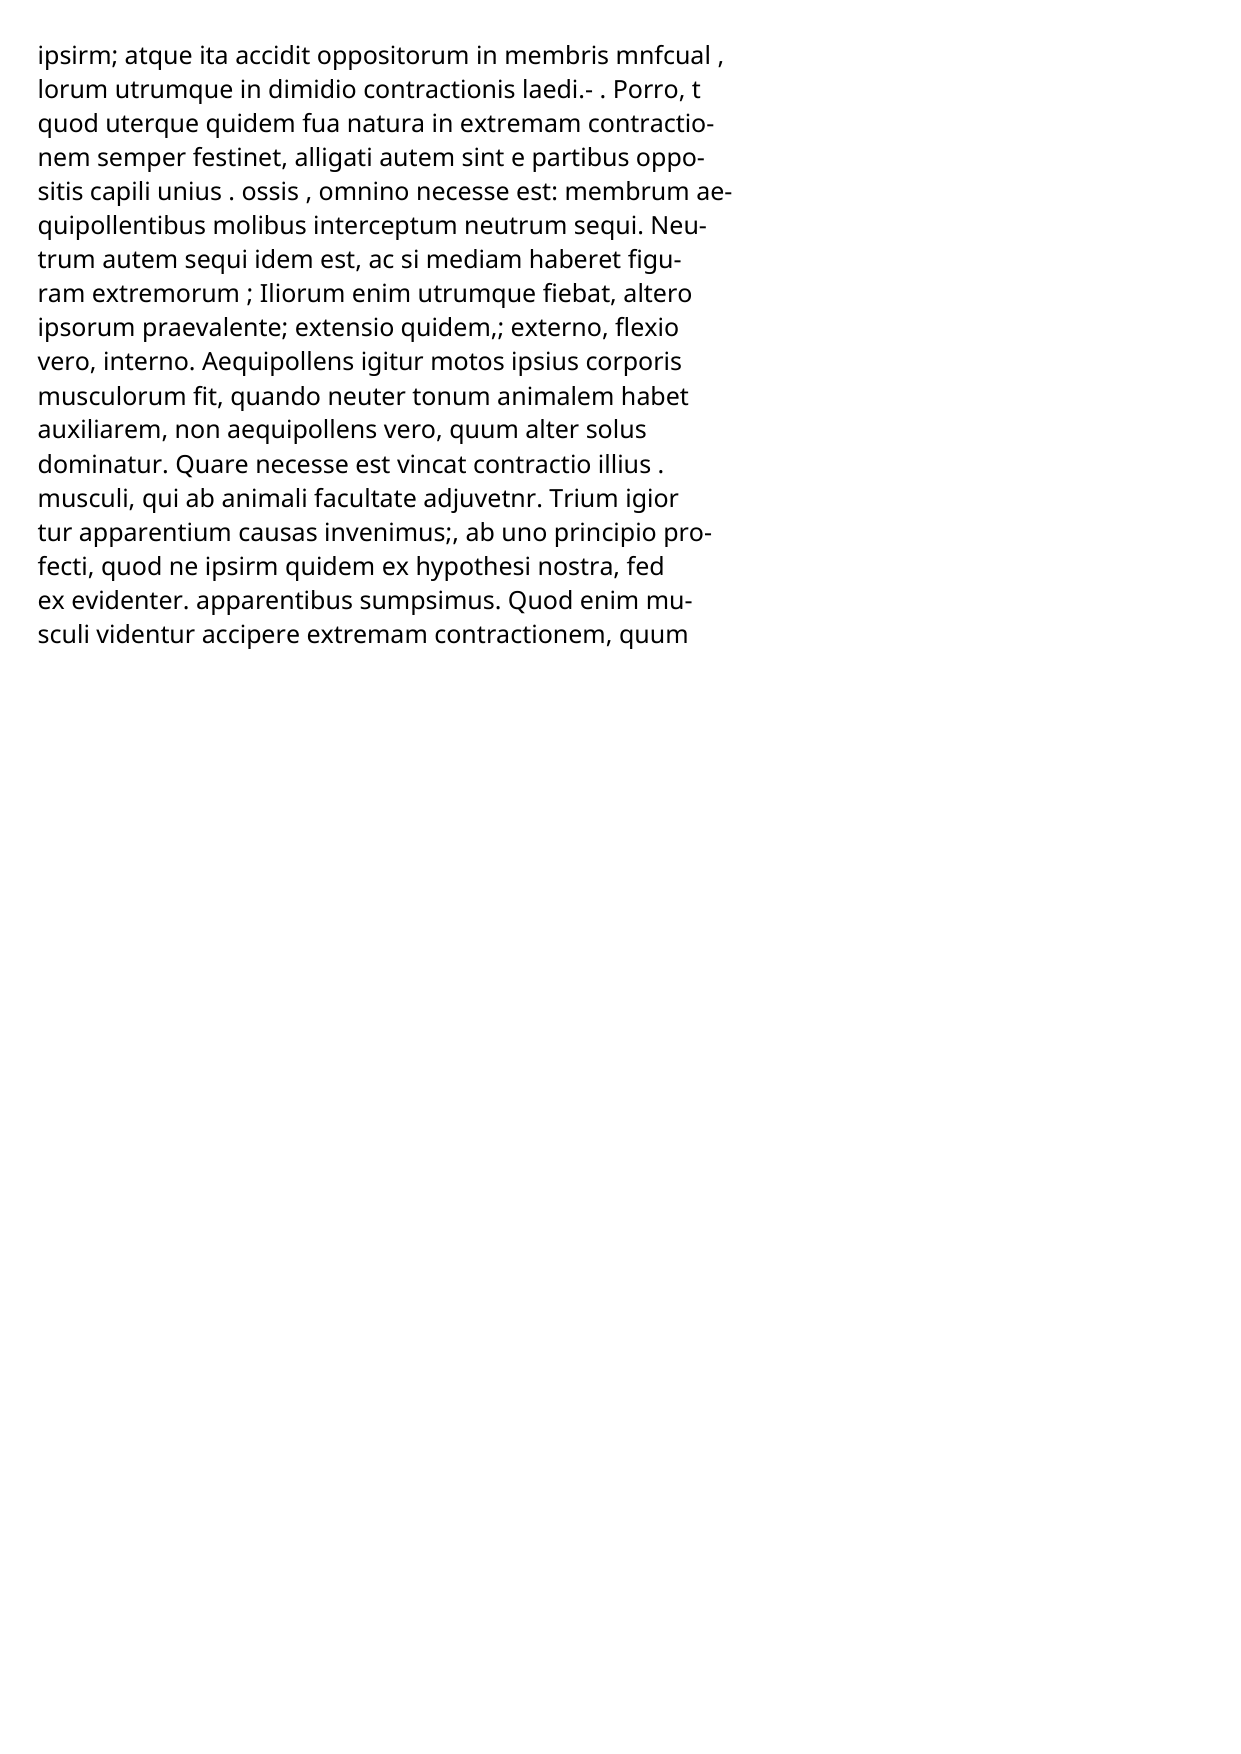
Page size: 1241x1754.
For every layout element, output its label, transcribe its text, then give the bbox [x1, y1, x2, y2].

text ipsirm; atque ita accidit oppositorum in membris mnfcual , lorum utrumque in dimidio contractionis laedi.- . Porro, t quod uterque quidem fua natura in extremam contractio- nem semper festinet, alligati autem sint e partibus oppo- sitis capili unius . ossis , omnino necesse est: membrum ae- quipollentibus molibus interceptum neutrum sequi. Neu- trum autem sequi idem est, ac si mediam haberet figu- ram extremorum ; Iliorum enim utrumque fiebat, altero ipsorum praevalente; extensio quidem,; externo, flexio vero, interno. Aequipollens igitur motos ipsius corporis musculorum fit, quando neuter tonum animalem habet auxiliarem, non aequipollens vero, quum alter solus dominatur. Quare necesse est vincat contractio illius . musculi, qui ab animali facultate adjuvetnr. Trium igior tur apparentium causas invenimus;, ab uno principio pro- fecti, quod ne ipsirm quidem ex hypothesi nostra, fed ex evidenter. apparentibus sumpsimus. Quod enim mu- sculi videntur accipere extremam contractionem, quum [37, 37, 1203, 651]
